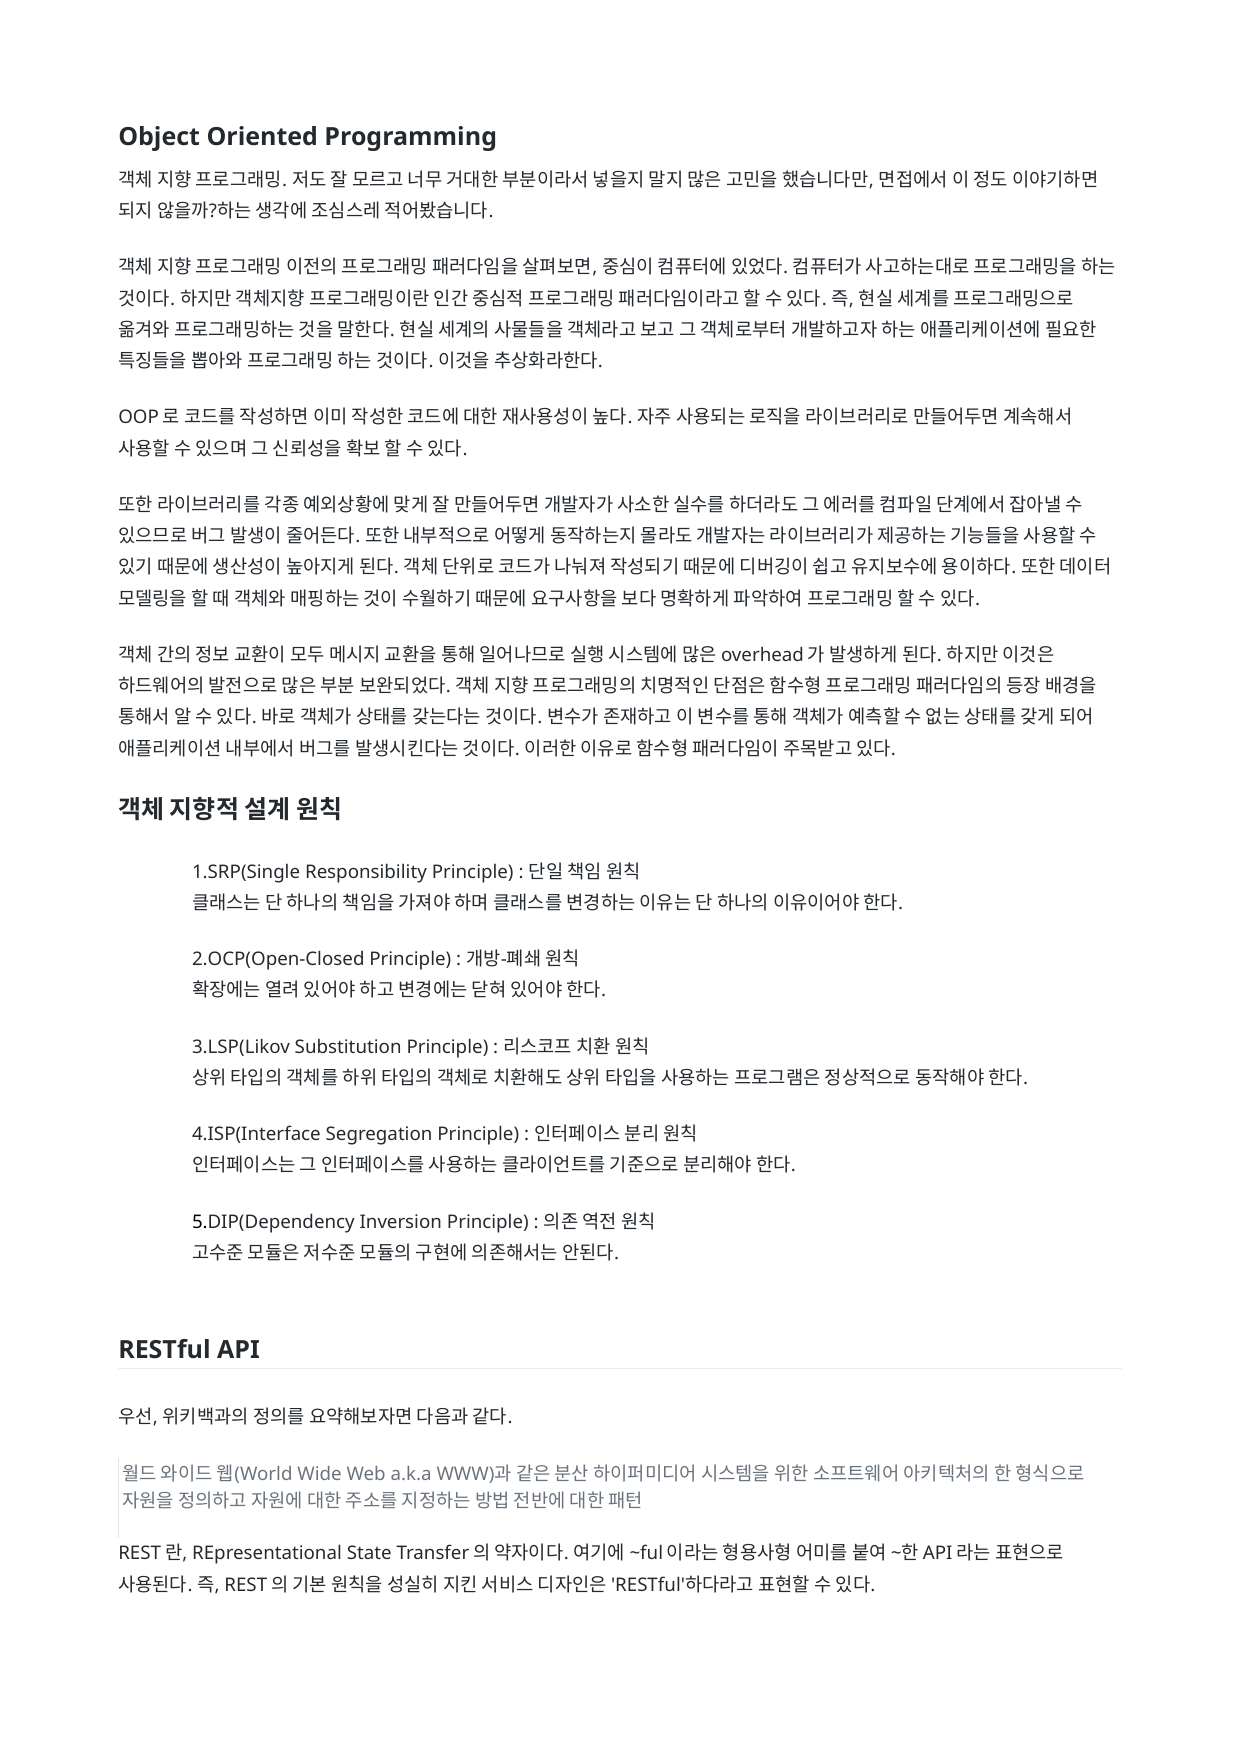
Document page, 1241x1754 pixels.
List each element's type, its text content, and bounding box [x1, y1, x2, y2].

text 객체 지향 프로그래밍. 저도 잘 모르고 너무 거대한 부분이라서 넣을지 말지 많은 고민을 했습니다만, 면접에서 이 정도 이야기하면 되지 않을까?하는 생각에 조심스레 적어봤습니다. [118, 165, 1122, 223]
text 우선, 위키백과의 정의를 요약해보자면 다음과 같다. [118, 1402, 1122, 1429]
list OCP(Open-Closed Principle) : 개방-폐쇄 원칙 확장에는 열려 있어야 하고 변경에는 닫혀 있어야 한다. [118, 944, 1122, 1002]
text OOP로 코드를 작성하면 이미 작성한 코드에 대한 재사용성이 높다. 자주 사용되는 로직을 라이브러리로 만들어두면 계속해서 사용할 수 있으며 그 신뢰성을 확보 할 수 있다. [118, 402, 1122, 461]
text 객체 지향 프로그래밍 이전의 프로그래밍 패러다임을 살펴보면, 중심이 컴퓨터에 있었다. 컴퓨터가 사고하는대로 프로그래밍을 하는 것이다. 하지만 객체지향 프로그래밍이란 인간 중심적 프로그래밍 패러다임이라고 할 수 있다. 즉, 현실 세계를 프로그래밍으로 옮겨와 프로그래밍하는 것을 말한다. 현실 세계의 사물들을 객체라고 보고 그 객체로부터 개발하고자 하는 애플리케이션에 필요한 특징들을 뽑아와 프로그래밍 하는 것이다. 이것을 추상화라한다. [118, 252, 1122, 373]
list LSP(Likov Substitution Principle) : 리스코프 치환 원칙 상위 타입의 객체를 하위 타입의 객체로 치환해도 상위 타입을 사용하는 프로그램은 정상적으로 동작해야 한다. [118, 1031, 1122, 1090]
subtitle Object Oriented Programming [118, 118, 1122, 152]
text 또한 라이브러리를 각종 예외상황에 맞게 잘 만들어두면 개발자가 사소한 실수를 하더라도 그 에러를 컴파일 단계에서 잡아낼 수 있으므로 버그 발생이 줄어든다. 또한 내부적으로 어떻게 동작하는지 몰라도 개발자는 라이브러리가 제공하는 기능들을 사용할 수 있기 때문에 생산성이 높아지게 된다. 객체 단위로 코드가 나눠져 작성되기 때문에 디버깅이 쉽고 유지보수에 용이하다. 또한 데이터 모델링을 할 때 객체와 매핑하는 것이 수월하기 때문에 요구사항을 보다 명확하게 파악하여 프로그래밍 할 수 있다. [118, 490, 1122, 611]
list SRP(Single Responsibility Principle) : 단일 책임 원칙 클래스는 단 하나의 책임을 가져야 하며 클래스를 변경하는 이유는 단 하나의 이유이어야 한다. [118, 856, 1122, 915]
text 객체 지향적 설계 원칙 [118, 790, 1122, 826]
text 객체 간의 정보 교환이 모두 메시지 교환을 통해 일어나므로 실행 시스템에 많은 overhead가 발생하게 된다. 하지만 이것은 하드웨어의 발전으로 많은 부분 보완되었다. 객체 지향 프로그래밍의 치명적인 단점은 함수형 프로그래밍 패러다임의 등장 배경을 통해서 알 수 있다. 바로 객체가 상태를 갖는다는 것이다. 변수가 존재하고 이 변수를 통해 객체가 예측할 수 없는 상태를 갖게 되어 애플리케이션 내부에서 버그를 발생시킨다는 것이다. 이러한 이유로 함수형 패러다임이 주목받고 있다. [118, 640, 1122, 761]
list ISP(Interface Segregation Principle) : 인터페이스 분리 원칙 인터페이스는 그 인터페이스를 사용하는 클라이언트를 기준으로 분리해야 한다. [118, 1119, 1122, 1177]
subtitle RESTful API [118, 1331, 1122, 1368]
text REST란, REpresentational State Transfer의 약자이다. 여기에 ~ful이라는 형용사형 어미를 붙여 ~한 API라는 표현으로 사용된다. 즉, REST의 기본 원칙을 성실히 지킨 서비스 디자인은 'RESTful'하다라고 표현할 수 있다. [118, 1538, 1122, 1596]
list DIP(Dependency Inversion Principle) : 의존 역전 원칙 고수준 모듈은 저수준 모듈의 구현에 의존해서는 안된다. [118, 1206, 1122, 1265]
text 월드 와이드 웹(World Wide Web a.k.a WWW)과 같은 분산 하이퍼미디어 시스템을 위한 소프트웨어 아키텍처의 한 형식으로 자원을 정의하고 자원에 대한 주소를 지정하는 방법 전반에 대한 패턴 [119, 1458, 1122, 1512]
